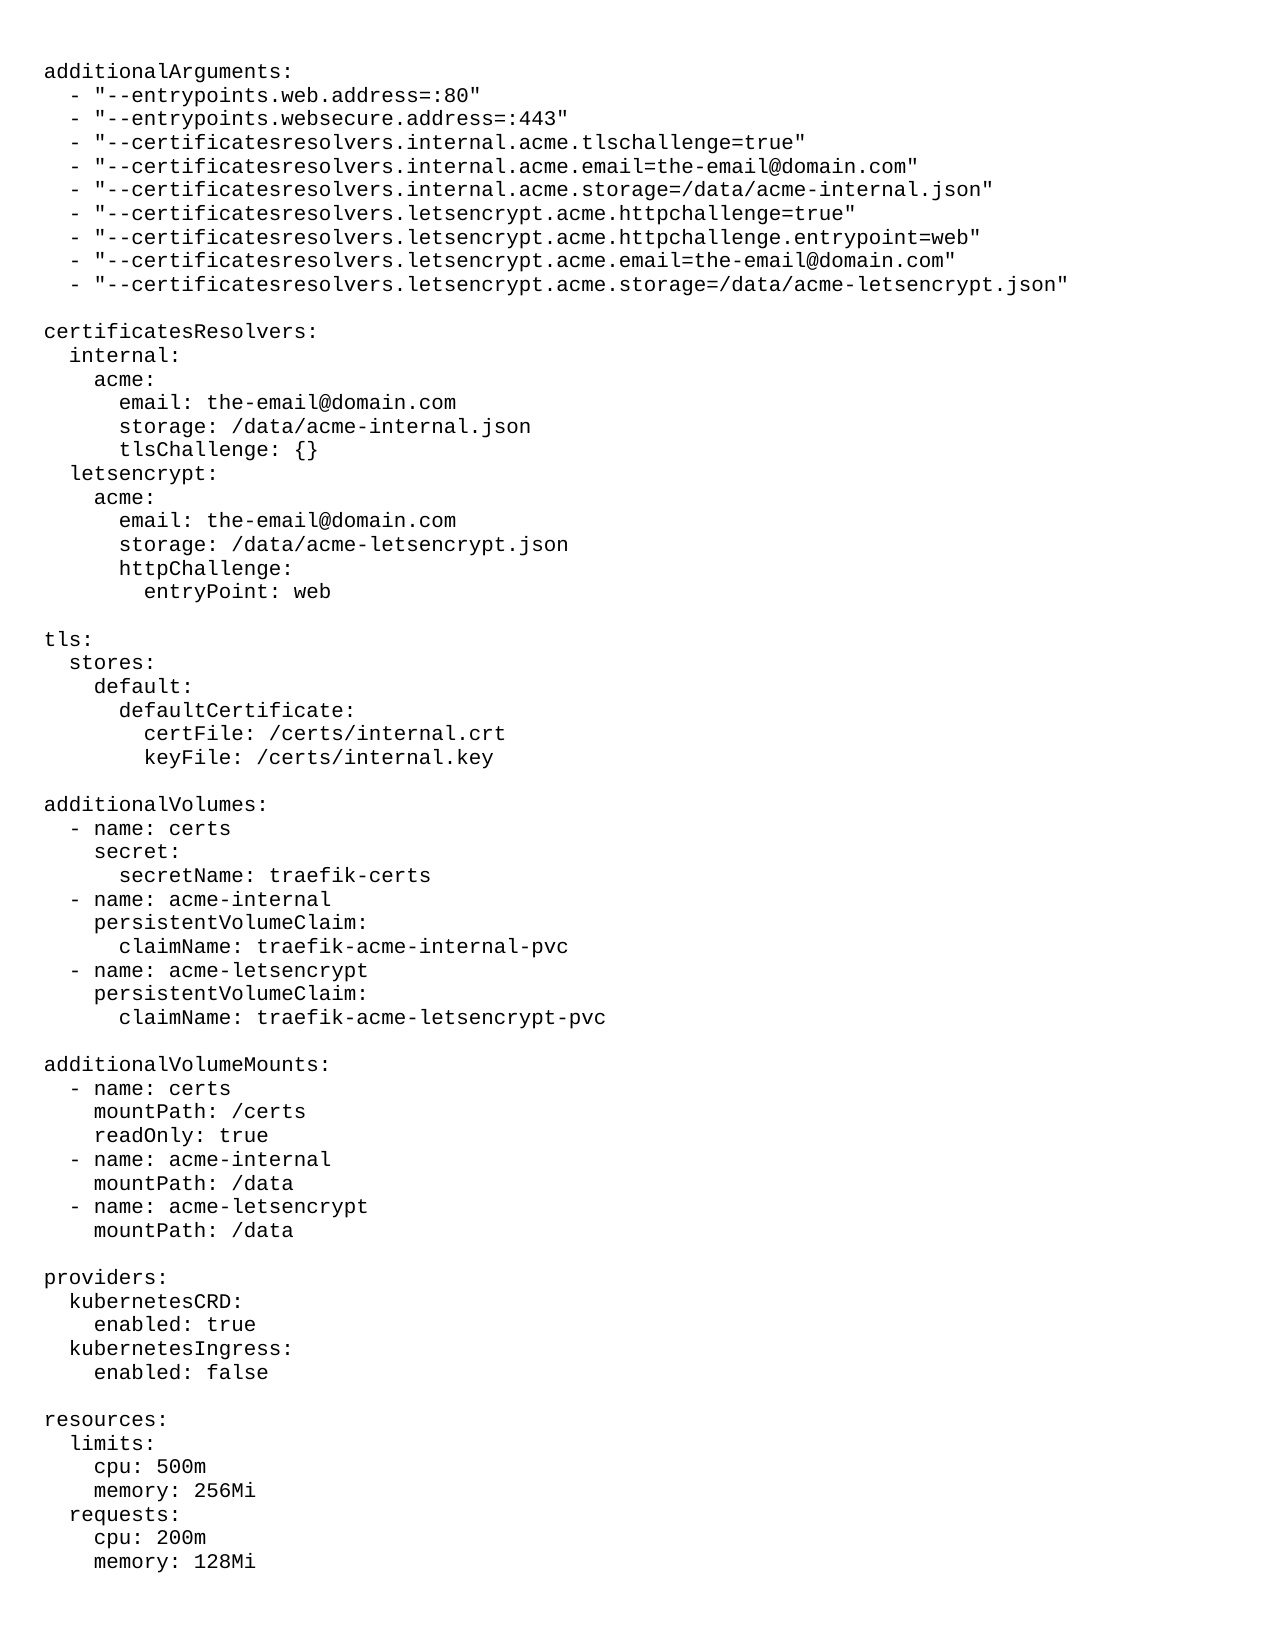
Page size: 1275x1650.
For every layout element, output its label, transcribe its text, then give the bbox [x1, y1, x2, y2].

text storage: /data/acme-internal.json [44, 416, 1217, 439]
text - name: certs [44, 818, 1217, 841]
text mountPath: /data [44, 1172, 1217, 1196]
text memory: 256Mi [44, 1480, 1217, 1503]
text - "--certificatesresolvers.letsencrypt.acme.httpchallenge=true" [44, 203, 1217, 227]
text limits: [44, 1433, 1217, 1456]
text claimName: traefik-acme-letsencrypt-pvc [44, 1007, 1217, 1031]
text email: the-email@domain.com [44, 510, 1217, 534]
text certFile: /certs/internal.crt [44, 723, 1217, 747]
text mountPath: /data [44, 1220, 1217, 1243]
text additionalArguments: [44, 61, 1217, 85]
text - "--certificatesresolvers.internal.acme.storage=/data/acme-internal.json" [44, 179, 1217, 203]
text - name: acme-internal [44, 889, 1217, 912]
text acme: [44, 368, 1217, 392]
text - "--certificatesresolvers.letsencrypt.acme.httpchallenge.entrypoint=web" [44, 227, 1217, 250]
text - name: acme-internal [44, 1149, 1217, 1172]
text default: [44, 676, 1217, 699]
text stores: [44, 652, 1217, 676]
text kubernetesIngress: [44, 1338, 1217, 1362]
text email: the-email@domain.com [44, 392, 1217, 416]
text - "--entrypoints.web.address=:80" [44, 85, 1217, 108]
text persistentVolumeClaim: [44, 912, 1217, 936]
text httpChallenge: [44, 558, 1217, 581]
text defaultCertificate: [44, 699, 1217, 723]
text requests: [44, 1503, 1217, 1527]
text readOnly: true [44, 1125, 1217, 1149]
text enabled: false [44, 1362, 1217, 1385]
text secretName: traefik-certs [44, 865, 1217, 889]
text - name: acme-letsencrypt [44, 960, 1217, 983]
text - "--certificatesresolvers.internal.acme.email=the-email@domain.com" [44, 156, 1217, 179]
text acme: [44, 487, 1217, 510]
text cpu: 200m [44, 1527, 1217, 1551]
text storage: /data/acme-letsencrypt.json [44, 534, 1217, 558]
text kubernetesCRD: [44, 1291, 1217, 1314]
text secret: [44, 841, 1217, 865]
text tls: [44, 629, 1217, 652]
text tlsChallenge: {} [44, 439, 1217, 463]
text - "--certificatesresolvers.letsencrypt.acme.email=the-email@domain.com" [44, 250, 1217, 274]
text - "--certificatesresolvers.internal.acme.tlschallenge=true" [44, 132, 1217, 156]
text - name: acme-letsencrypt [44, 1196, 1217, 1220]
text - "--certificatesresolvers.letsencrypt.acme.storage=/data/acme-letsencrypt.json" [44, 274, 1217, 298]
text additionalVolumes: [44, 794, 1217, 818]
text memory: 128Mi [44, 1551, 1217, 1574]
text certificatesResolvers: [44, 321, 1217, 345]
text entryPoint: web [44, 581, 1217, 605]
text persistentVolumeClaim: [44, 983, 1217, 1007]
text additionalVolumeMounts: [44, 1054, 1217, 1078]
text - "--entrypoints.websecure.address=:443" [44, 108, 1217, 132]
text keyFile: /certs/internal.key [44, 747, 1217, 771]
text - name: certs [44, 1078, 1217, 1102]
text internal: [44, 345, 1217, 368]
text cpu: 500m [44, 1456, 1217, 1480]
text letsencrypt: [44, 463, 1217, 487]
text resources: [44, 1409, 1217, 1433]
text providers: [44, 1267, 1217, 1291]
text mountPath: /certs [44, 1102, 1217, 1125]
text enabled: true [44, 1314, 1217, 1338]
text claimName: traefik-acme-internal-pvc [44, 936, 1217, 960]
